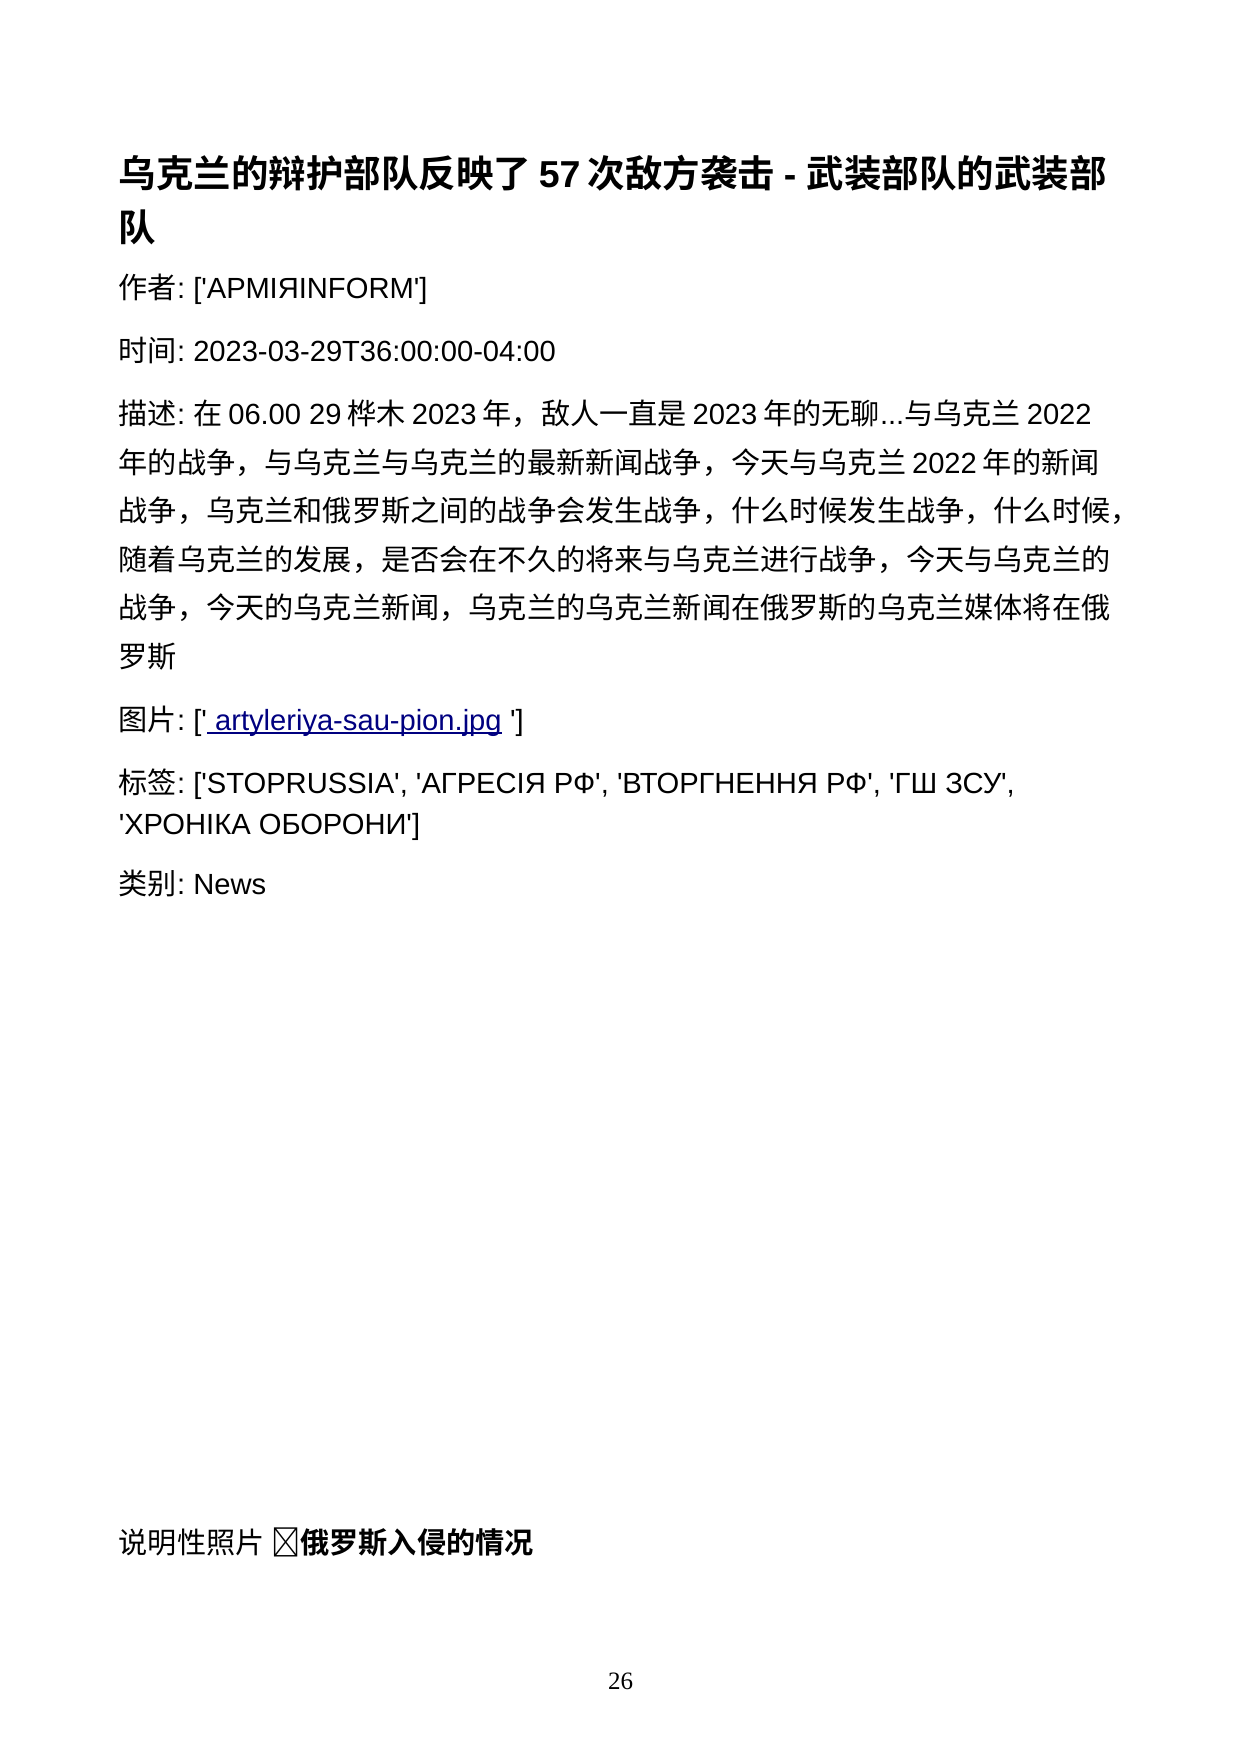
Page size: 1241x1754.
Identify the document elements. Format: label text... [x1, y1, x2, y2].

text 说明性照片 🔥俄罗斯入侵的情况 [118, 923, 1122, 1562]
text 类别: News [118, 860, 1122, 902]
subtitle 乌克兰的辩护部队反映了57次敌方袭击 - 武装部队的武装部队 [118, 143, 1122, 252]
text 图片: [' artyleriya-sau-pion.jpg '] [118, 697, 1122, 739]
text 时间: 2023-03-29T36:00:00-04:00 [118, 328, 1122, 370]
text 作者: ['АРМІЯINFORM'] [118, 264, 1122, 307]
text 标签: ['STOPRUSSIA', 'АГРЕСІЯ РФ', 'ВТОРГНЕННЯ РФ', 'ГШ ЗСУ', 'ХРОНІКА ОБОРОНИ'] [118, 760, 1122, 841]
text 描述: 在06.00 29桦木2023年，敌人一直是2023年的无聊...与乌克兰2022年的战争，与乌克兰与乌克兰的最新新闻战争，今天与乌克兰2022年的新闻战争，乌克兰和俄罗斯之间的战争会发生战争，什么时候发生战争，什么时候，随着乌克兰的发展，是否会在不久的将来与乌克兰进行战争，今天与乌克兰的战争，今天的乌克兰新闻，乌克兰的乌克兰新闻在俄罗斯的乌克兰媒体将在俄罗斯 [118, 391, 1122, 676]
